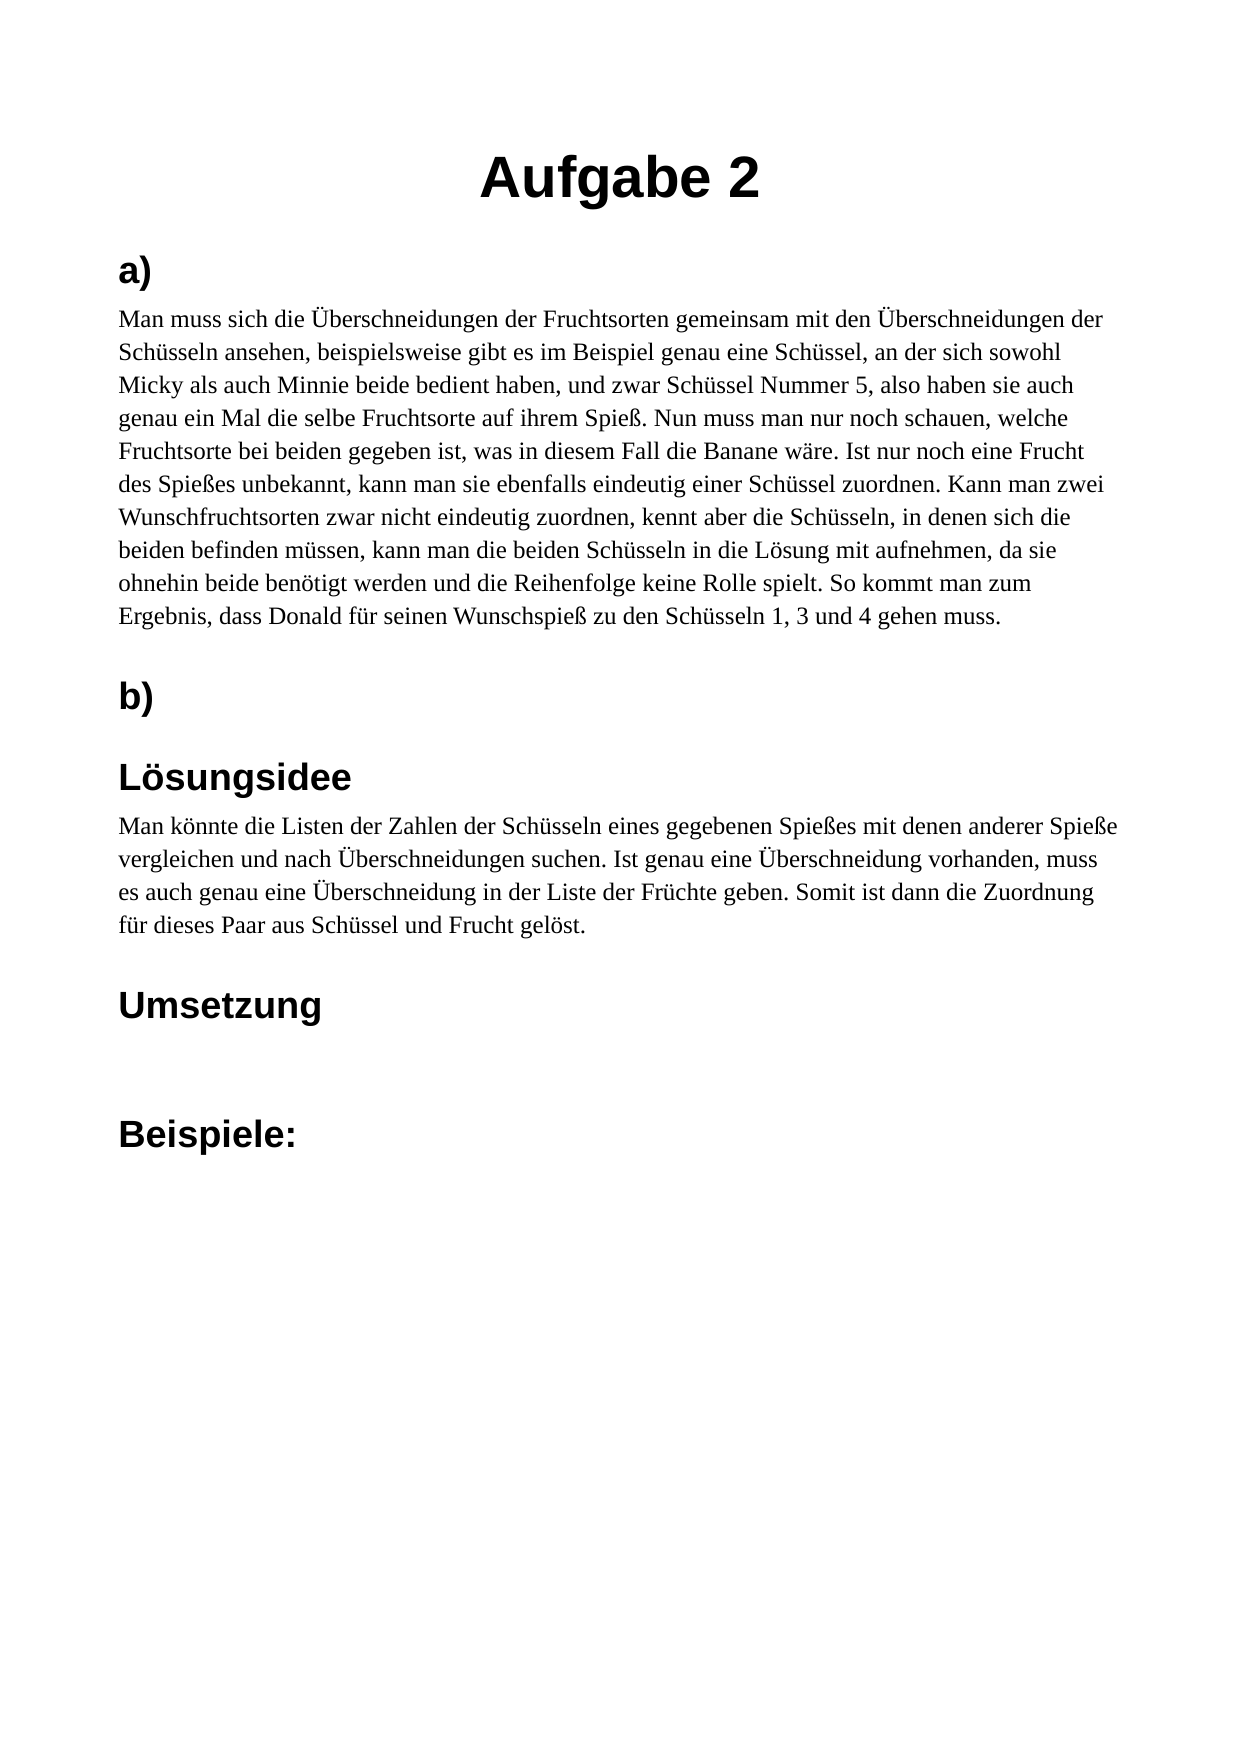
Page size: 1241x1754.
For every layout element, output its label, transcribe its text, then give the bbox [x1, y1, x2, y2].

subtitle Lösungsidee [118, 755, 1122, 798]
subtitle b) [118, 674, 1122, 717]
subtitle Umsetzung [118, 983, 1122, 1026]
subtitle a) [118, 248, 1122, 291]
subtitle Beispiele: [118, 1111, 1122, 1155]
text Man muss sich die Überschneidungen der Fruchtsorten gemeinsam mit den Überschneidungen der Schüsseln ansehen, beispielsweise gibt es im Beispiel genau eine Schüssel, an der sich sowohl Micky als auch Minnie beide bedient haben, und zwar Schüssel Nummer 5, also haben sie auch genau ein Mal die selbe Fruchtsorte auf ihrem Spieß. Nun muss man nur noch schauen, welche Fruchtsorte bei beiden gegeben ist, was in diesem Fall die Banane wäre. Ist nur noch eine Frucht des Spießes unbekannt, kann man sie ebenfalls eindeutig einer Schüssel zuordnen. Kann man zwei Wunschfruchtsorten zwar nicht eindeutig zuordnen, kennt aber die Schüsseln, in denen sich die beiden befinden müssen, kann man die beiden Schüsseln in die Lösung mit aufnehmen, da sie ohnehin beide benötigt werden und die Reihenfolge keine Rolle spielt. So kommt man zum Ergebnis, dass Donald für seinen Wunschspieß zu den Schüsseln 1, 3 und 4 gehen muss. [118, 304, 1122, 630]
text Man könnte die Listen der Zahlen der Schüsseln eines gegebenen Spießes mit denen anderer Spieße vergleichen und nach Überschneidungen suchen. Ist genau eine Überschneidung vorhanden, muss es auch genau eine Überschneidung in der Liste der Früchte geben. Somit ist dann die Zuordnung für dieses Paar aus Schüssel und Frucht gelöst. [118, 811, 1122, 939]
title Aufgabe 2 [118, 143, 1122, 210]
